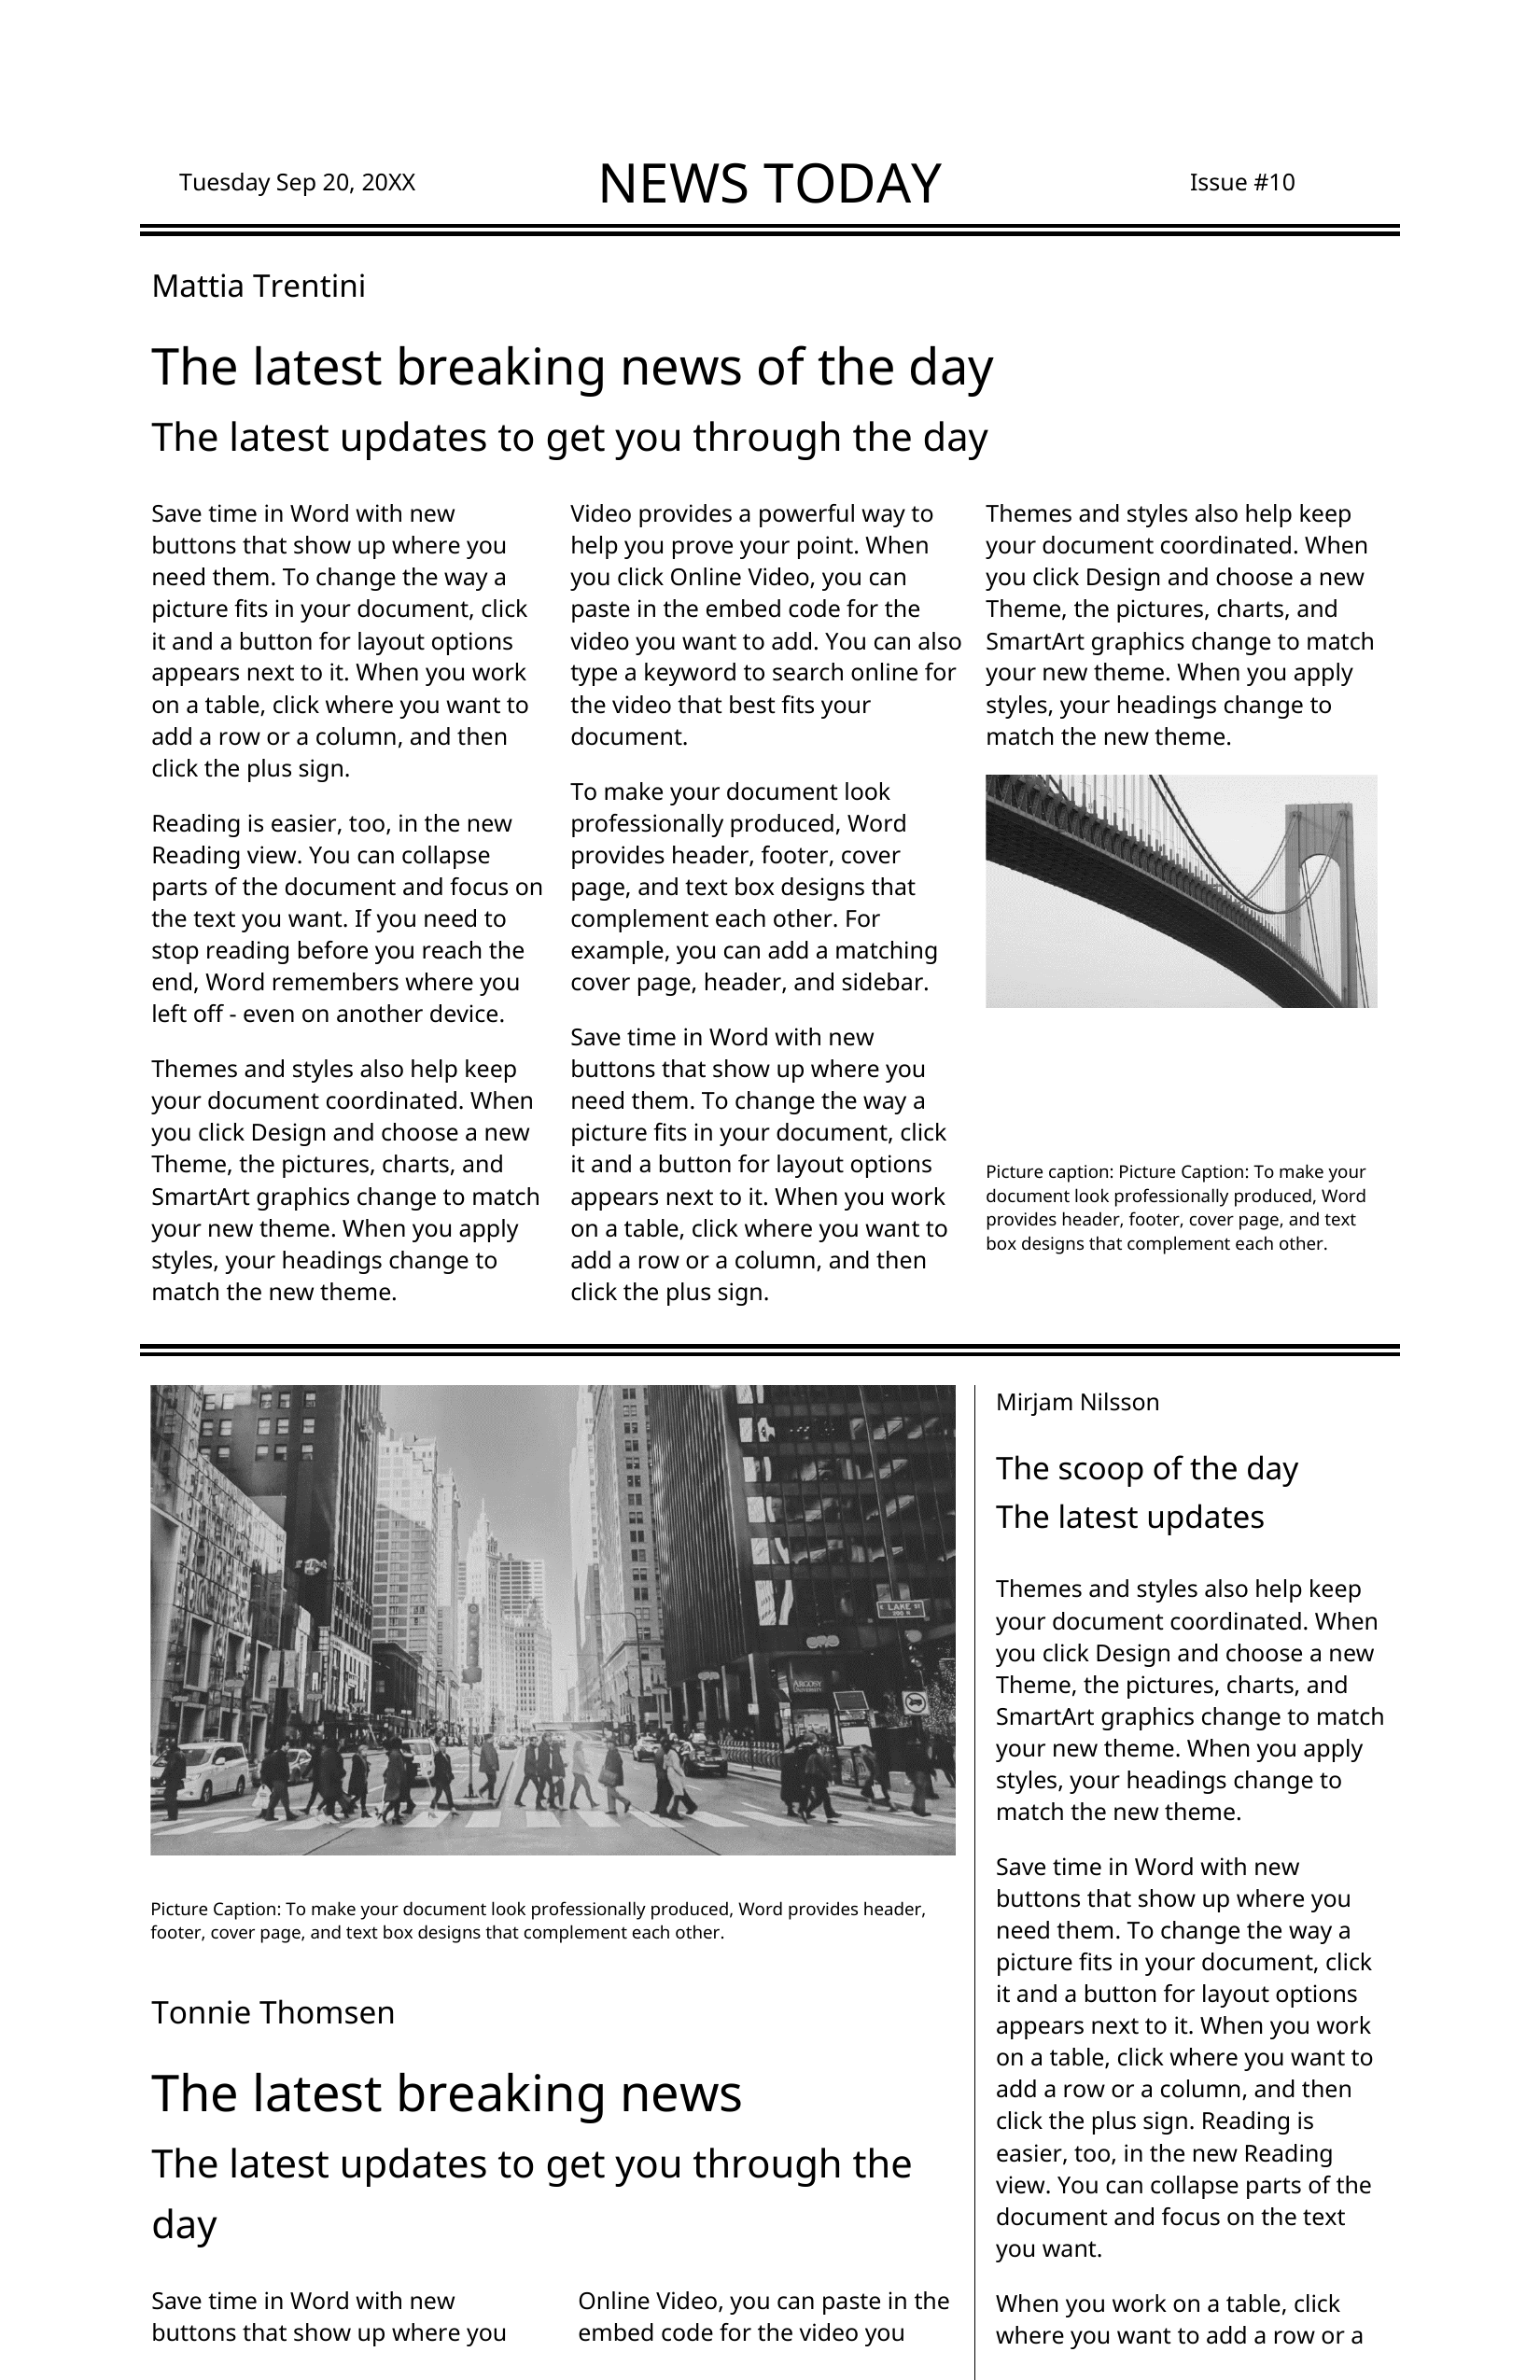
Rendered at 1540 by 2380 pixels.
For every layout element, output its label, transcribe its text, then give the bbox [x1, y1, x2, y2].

table_cell Mattia Trentini The latest breaking news of the day The latest updates to get you through the day [140, 236, 1400, 469]
table_cell Themes and styles also help keep your document coordinated. When you click Design and choose a new Theme, the pictures, charts, and SmartArt graphics change to match your new theme. When you apply styles, your headings change to match the new theme. [974, 469, 1400, 1044]
table_cell Save time in Word with new buttons that show up where you [140, 2257, 557, 2380]
table_cell [140, 1356, 559, 1385]
table_cell Picture Caption: To make your document look professionally produced, Word provides header, footer, cover page, and text box designs that complement each other. [140, 1879, 974, 1962]
table_cell Online Video, you can paste in the embed code for the video you [557, 2257, 974, 2380]
table_cell [974, 1349, 1400, 1352]
table_cell Mirjam Nilsson The scoop of the day The latest updates Themes and styles also help keep your document coordinated. When you click Design and choose a new Theme, the pictures, charts, and SmartArt graphics change to match your new theme. When you apply styles, your headings change to match the new theme. Save time in Word with new buttons that show up where you need them. To change the way a picture fits in your document, click it and a button for layout options appears next to it. When you work on a table, click where you want to add a row or a column, and then click the plus sign. Reading is easier, too, in the new Reading view. You can collapse parts of the document and focus on the text you want. When you work on a table, click where you want to add a row or a [975, 1385, 1400, 2380]
table_cell [140, 1349, 559, 1352]
table_cell Tonnie Thomsen The latest breaking news The latest updates to get you through the day [140, 1963, 974, 2257]
table_cell Video provides a powerful way to help you prove your point. When you click Online Video, you can paste in the embed code for the video you want to add. You can also type a keyword to search online for the video that best fits your document. To make your document look professionally produced, Word provides header, footer, cover page, and text box designs that complement each other. For example, you can add a matching cover page, header, and sidebar. Save time in Word with new buttons that show up where you need them. To change the way a picture fits in your document, click it and a button for layout options appears next to it. When you work on a table, click where you want to add a row or a column, and then click the plus sign. [559, 469, 974, 1344]
table_cell [140, 1385, 974, 1878]
table_cell [559, 1356, 974, 1385]
table_cell [140, 228, 1400, 231]
table_cell Save time in Word with new buttons that show up where you need them. To change the way a picture fits in your document, click it and a button for layout options appears next to it. When you work on a table, click where you want to add a row or a column, and then click the plus sign. Reading is easier, too, in the new Reading view. You can collapse parts of the document and focus on the text you want. If you need to stop reading before you reach the end, Word remembers where you left off - even on another device. Themes and styles also help keep your document coordinated. When you click Design and choose a new Theme, the pictures, charts, and SmartArt graphics change to match your new theme. When you apply styles, your headings change to match the new theme. [140, 469, 559, 1344]
table_cell [559, 1349, 974, 1352]
table_header Issue #10 [1085, 140, 1400, 224]
table_header NEWS TODAY [455, 140, 1085, 224]
table_header Tuesday Sep 20, 20XX [140, 140, 455, 224]
table_cell [974, 1356, 1400, 1385]
table_cell Picture caption: Picture Caption: To make your document look professionally produced, Word provides header, footer, cover page, and text box designs that complement each other. [974, 1044, 1400, 1344]
